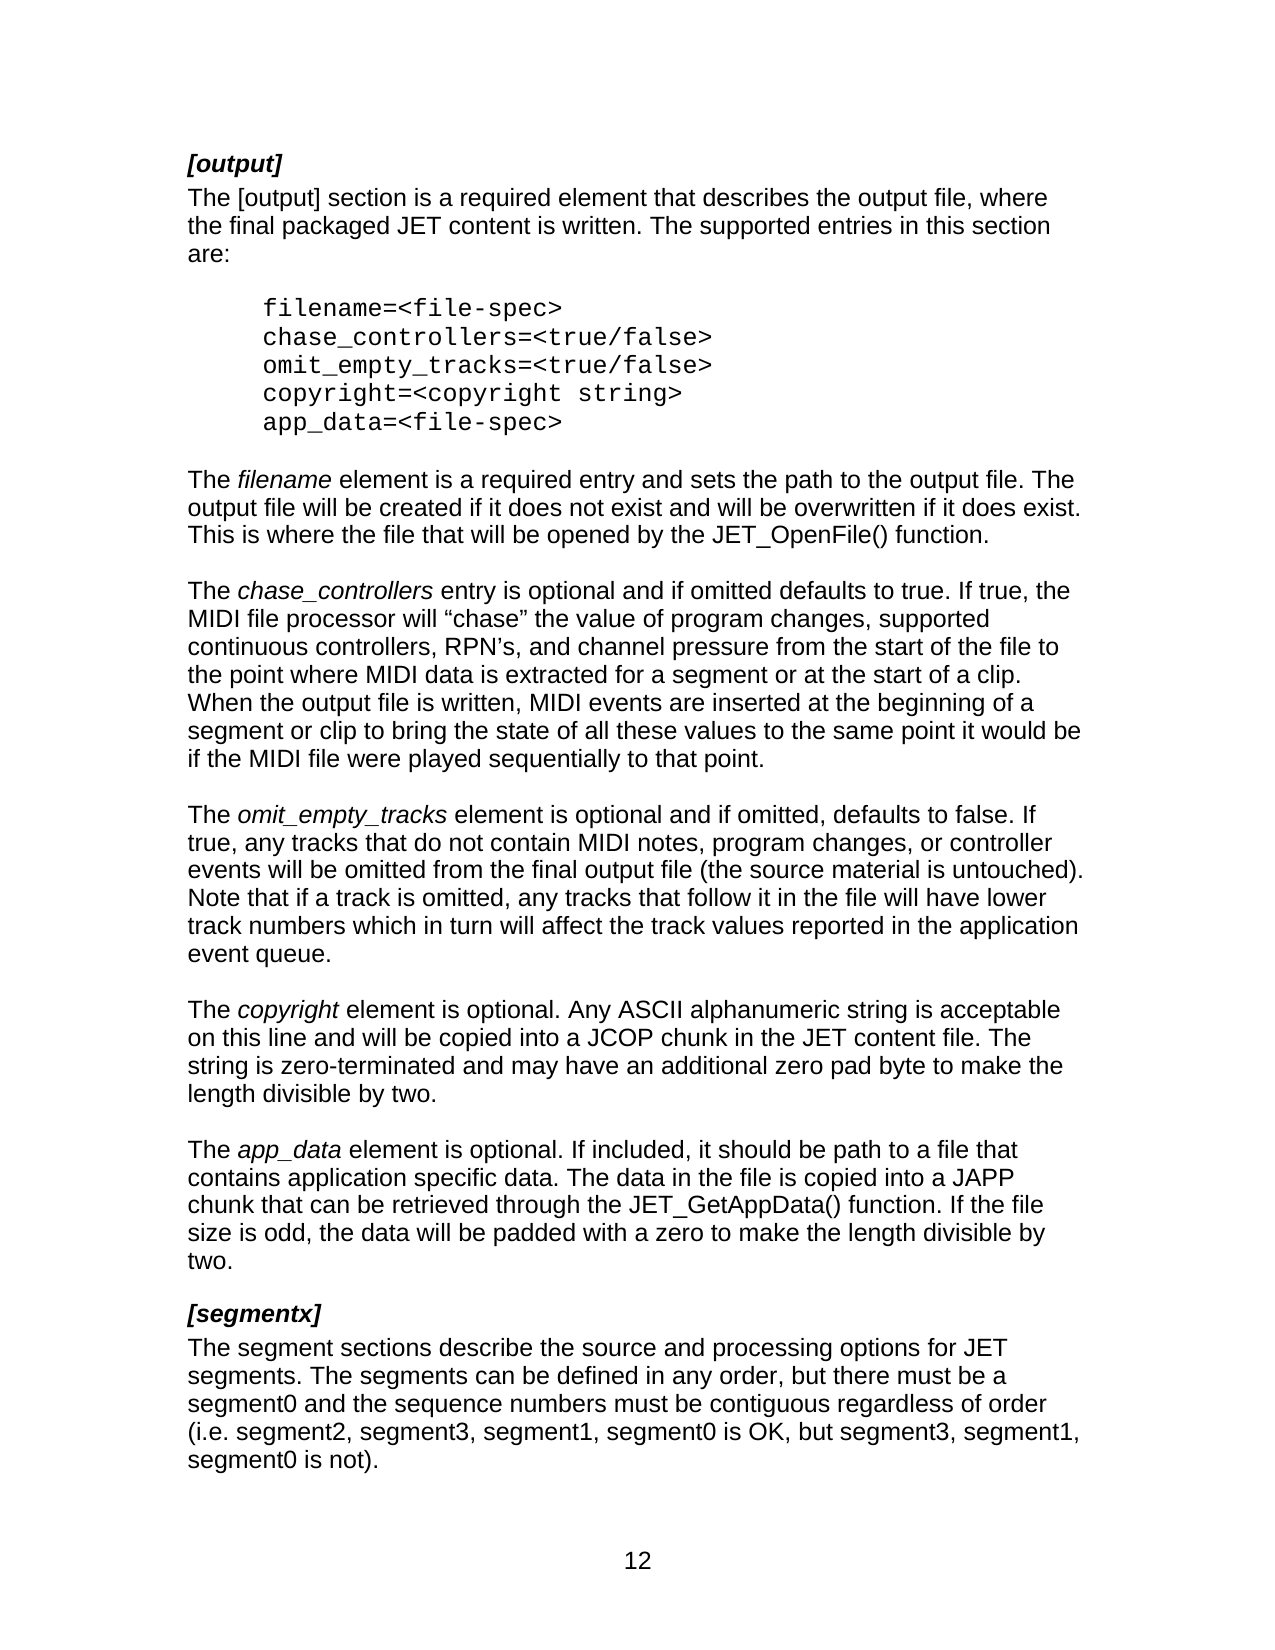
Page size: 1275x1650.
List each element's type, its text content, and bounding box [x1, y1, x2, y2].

text chase_controllers=<true/false> [262, 324, 1087, 352]
text The copyright element is optional. Any ASCII alphanumeric string is acceptable on this line and will be copied into a JCOP chunk in the JET content file. The string is zero-terminated and may have an additional zero pad byte to make the length divisible by two. [187, 996, 1087, 1107]
text The filename element is a required entry and sets the path to the output file. The output file will be created if it does not exist and will be overwritten if it does exist. This is where the file that will be opened by the JET_OpenFile() function. [187, 465, 1087, 549]
text The [output] section is a required element that describes the output file, where the final packaged JET content is written. The supported entries in this section are: [187, 184, 1087, 268]
text The segment sections describe the source and processing options for JET segments. The segments can be defined in any order, but there must be a segment0 and the sequence numbers must be contiguous regardless of order (i.e. segment2, segment3, segment1, segment0 is OK, but segment3, segment1, segment0 is not). [187, 1334, 1087, 1474]
text filename=<file-spec> [262, 296, 1087, 324]
text app_data=<file-spec> [262, 409, 1087, 437]
text omit_empty_tracks=<true/false> [262, 352, 1087, 381]
text The omit_empty_tracks element is optional and if omitted, defaults to false. If true, any tracks that do not contain MIDI notes, program changes, or controller events will be omitted from the final output file (the source material is untouched). Note that if a track is omitted, any tracks that follow it in the file will have lower track numbers which in turn will affect the track values reported in the application event queue. [187, 800, 1087, 968]
subtitle [segmentx] [187, 1300, 1087, 1328]
text The chase_controllers entry is optional and if omitted defaults to true. If true, the MIDI file processor will “chase” the value of program changes, supported continuous controllers, RPN’s, and channel pressure from the start of the file to the point where MIDI data is extracted for a segment or at the start of a clip. When the output file is written, MIDI events are inserted at the beginning of a segment or clip to bring the state of all these values to the same point it would be if the MIDI file were played sequentially to that point. [187, 577, 1087, 772]
text copyright=<copyright string> [262, 381, 1087, 409]
subtitle [output] [187, 150, 1087, 178]
text The app_data element is optional. If included, it should be path to a file that contains application specific data. The data in the file is copied into a JAPP chunk that can be retrieved through the JET_GetAppData() function. If the file size is odd, the data will be padded with a zero to make the length divisible by two. [187, 1135, 1087, 1275]
